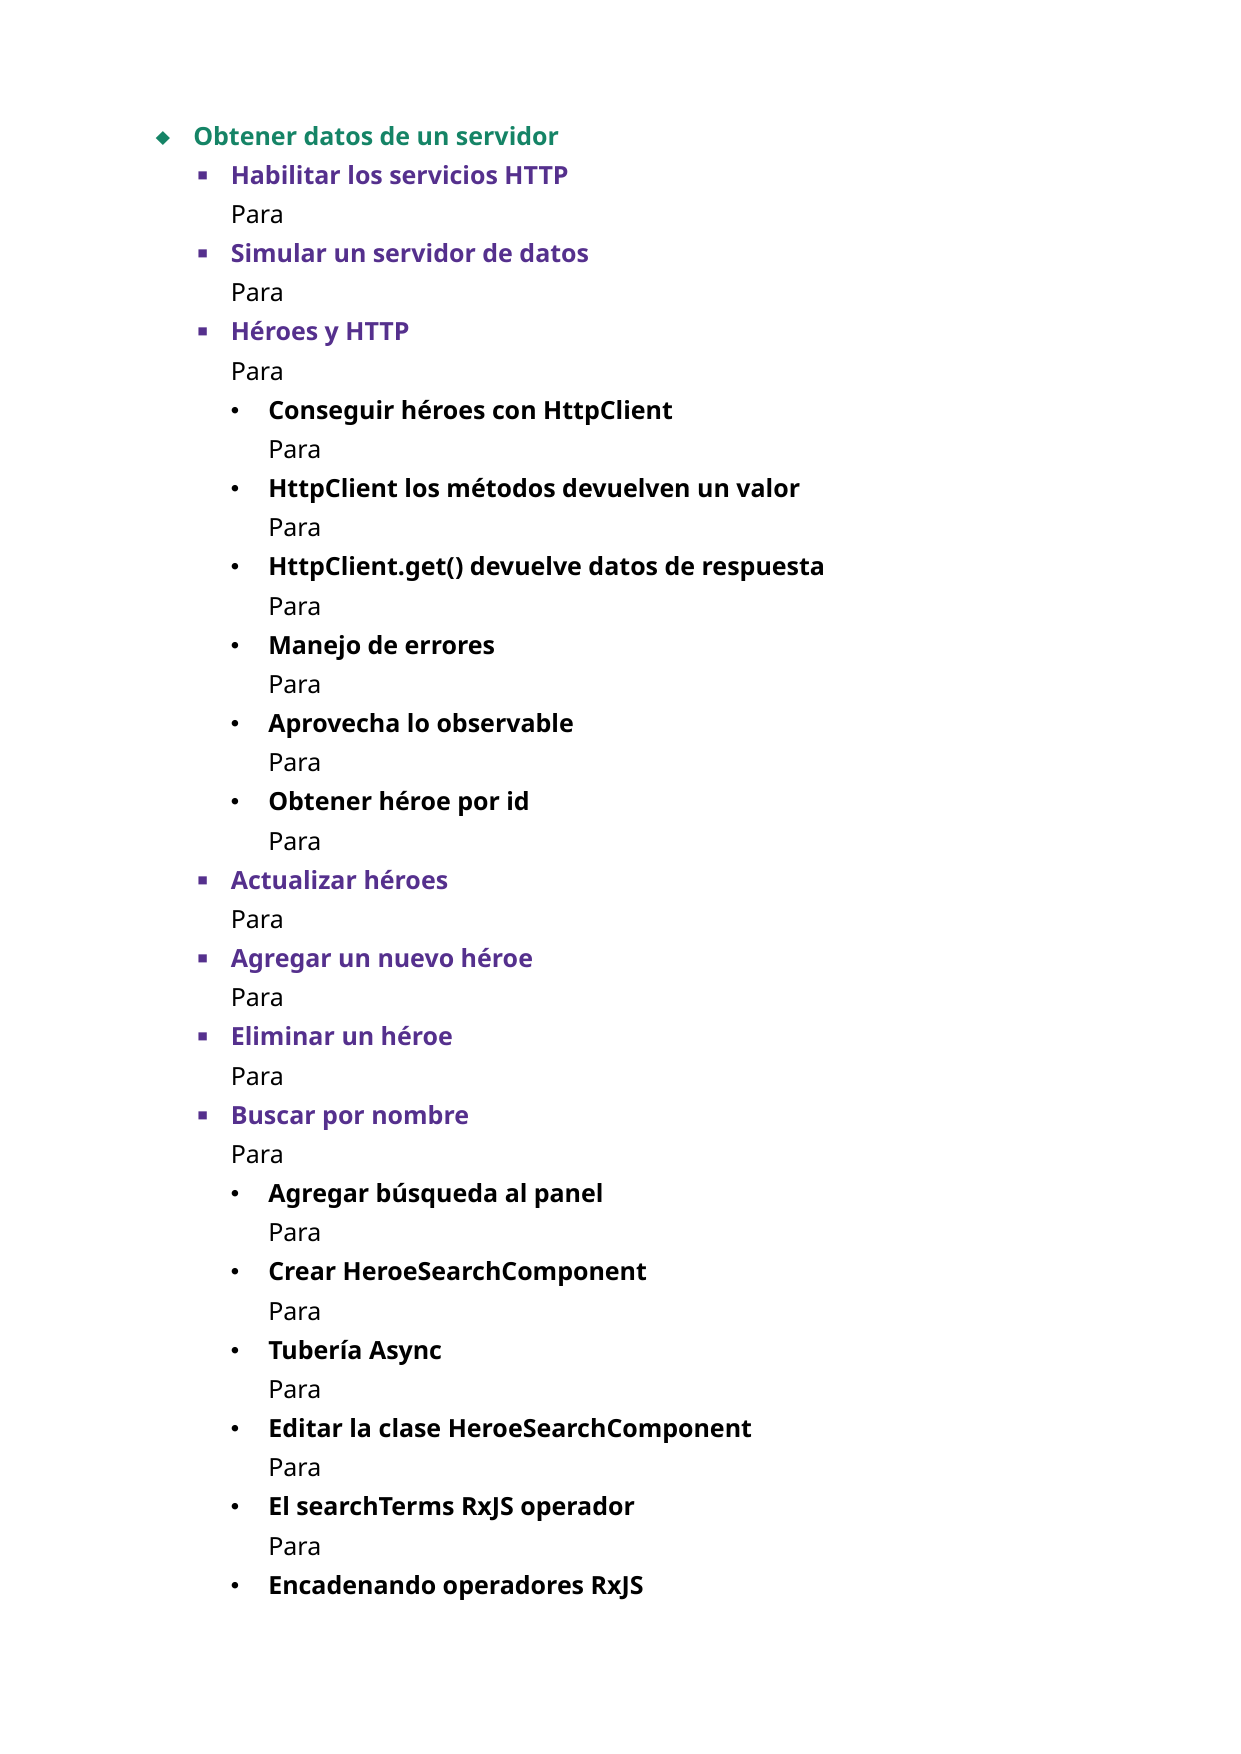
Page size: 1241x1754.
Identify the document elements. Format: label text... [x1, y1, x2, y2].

list Encadenando operadores RxJS [231, 1567, 1122, 1601]
list HttpClient.get() devuelve datos de respuesta [231, 549, 1122, 583]
list Conseguir héroes con HttpClient [231, 392, 1122, 426]
list Agregar búsqueda al panel [231, 1176, 1122, 1210]
list Para [193, 1058, 1122, 1092]
list Manejo de errores [231, 627, 1122, 661]
list Para [231, 1215, 1122, 1249]
list Crear HeroeSearchComponent [231, 1254, 1122, 1288]
list Para [231, 1450, 1122, 1484]
list Para [231, 823, 1122, 857]
subtitle Habilitar los servicios HTTP [193, 157, 1122, 191]
list Para [231, 1293, 1122, 1327]
list Aprovecha lo observable [231, 706, 1122, 740]
list Para [231, 510, 1122, 544]
list Para [193, 196, 1122, 231]
list Editar la clase HeroeSearchComponent [231, 1411, 1122, 1445]
list HttpClient los métodos devuelven un valor [231, 471, 1122, 505]
list Para [193, 901, 1122, 936]
subtitle Actualizar héroes [193, 862, 1122, 896]
subtitle Héroes y HTTP [193, 314, 1122, 348]
subtitle Simular un servidor de datos [193, 236, 1122, 270]
subtitle Obtener datos de un servidor [156, 118, 1122, 152]
subtitle Buscar por nombre [193, 1097, 1122, 1131]
list Para [231, 745, 1122, 779]
list Para [193, 275, 1122, 309]
subtitle Eliminar un héroe [193, 1019, 1122, 1053]
list Para [231, 1528, 1122, 1562]
list Para [193, 1136, 1122, 1171]
list Para [231, 431, 1122, 466]
list Obtener héroe por id [231, 784, 1122, 818]
list Para [231, 1371, 1122, 1406]
list El searchTerms RxJS operador [231, 1489, 1122, 1523]
list Para [231, 666, 1122, 701]
list Para [193, 980, 1122, 1014]
list Para [231, 588, 1122, 622]
list Para [193, 353, 1122, 387]
subtitle Agregar un nuevo héroe [193, 941, 1122, 975]
list Tubería Async [231, 1332, 1122, 1366]
